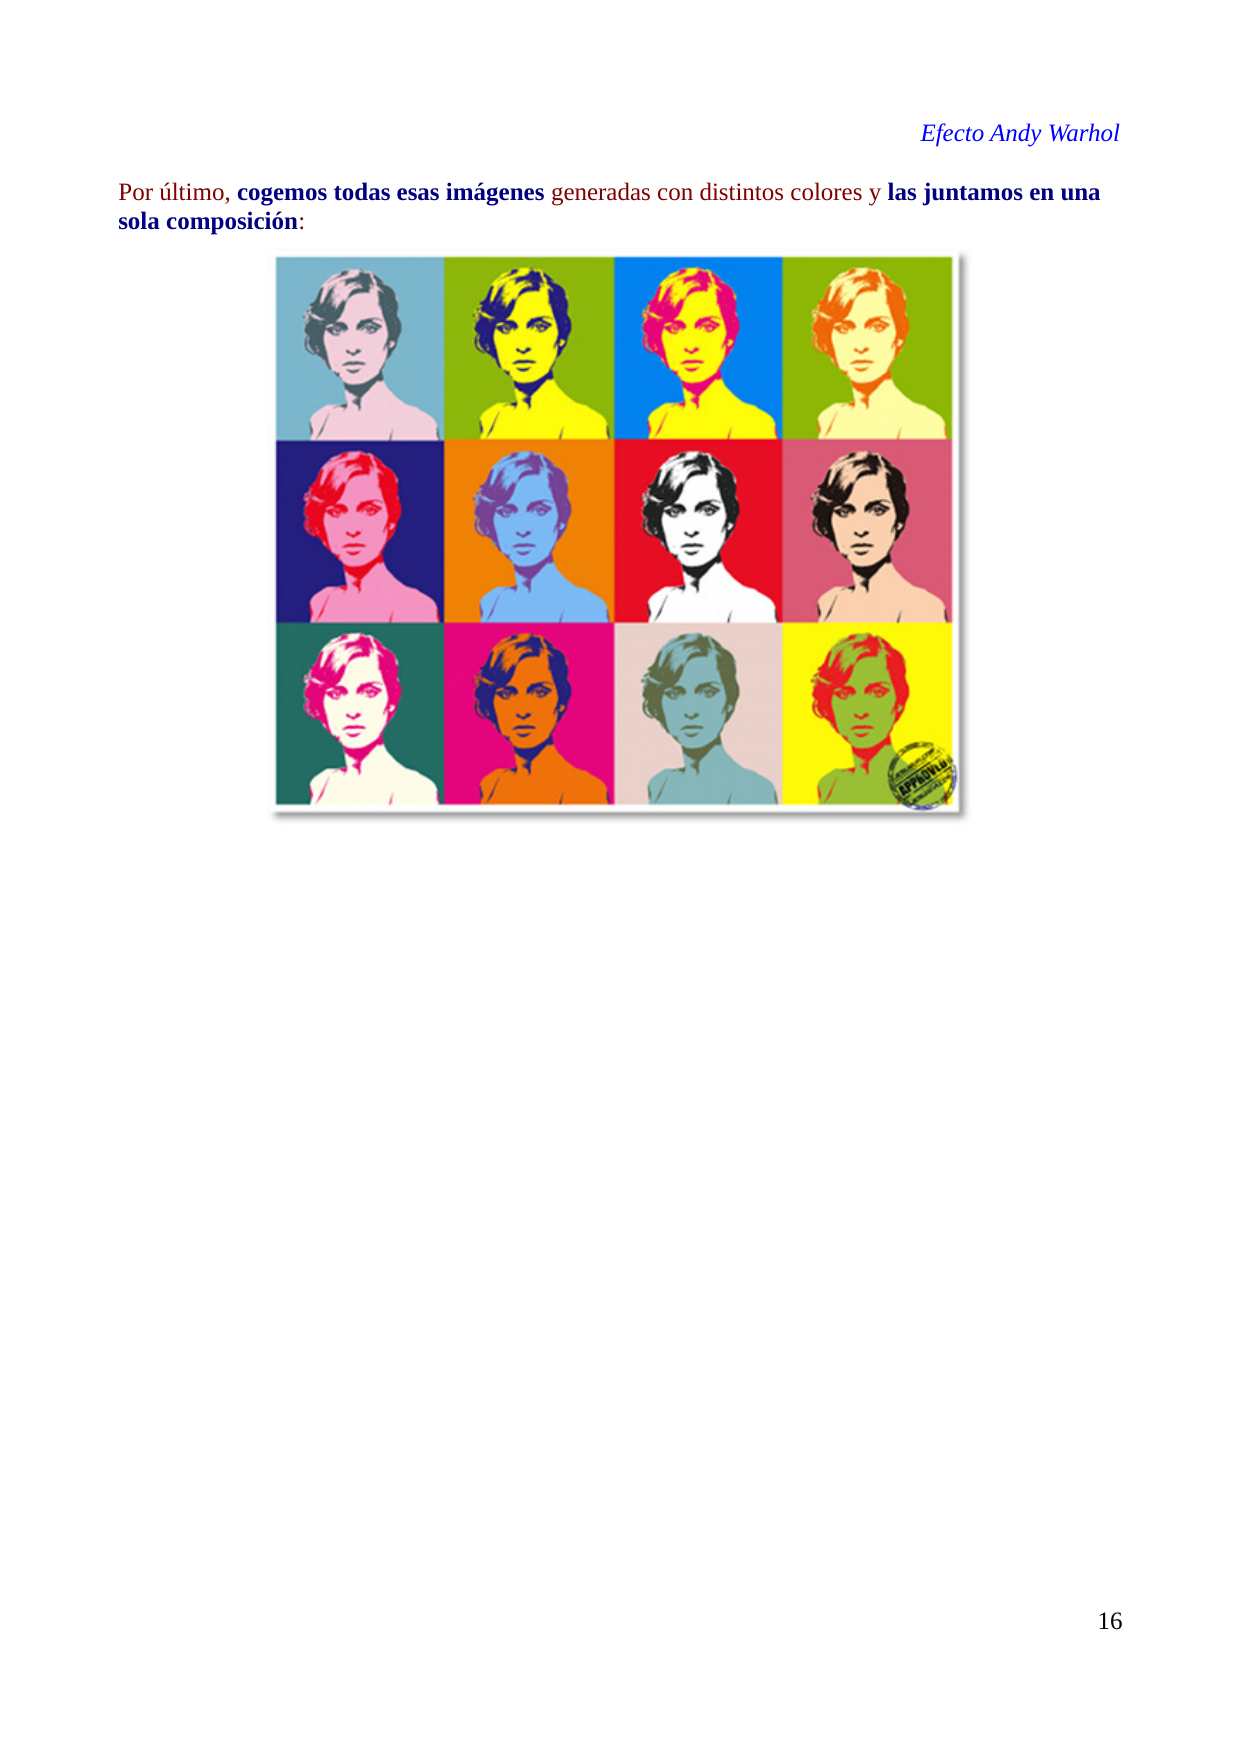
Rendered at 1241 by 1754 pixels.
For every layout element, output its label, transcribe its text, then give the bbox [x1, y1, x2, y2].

picture [265, 246, 975, 828]
text Por último, cogemos todas esas imágenes generadas con distintos colores y las juntamos en una sola composición: [118, 177, 1122, 234]
